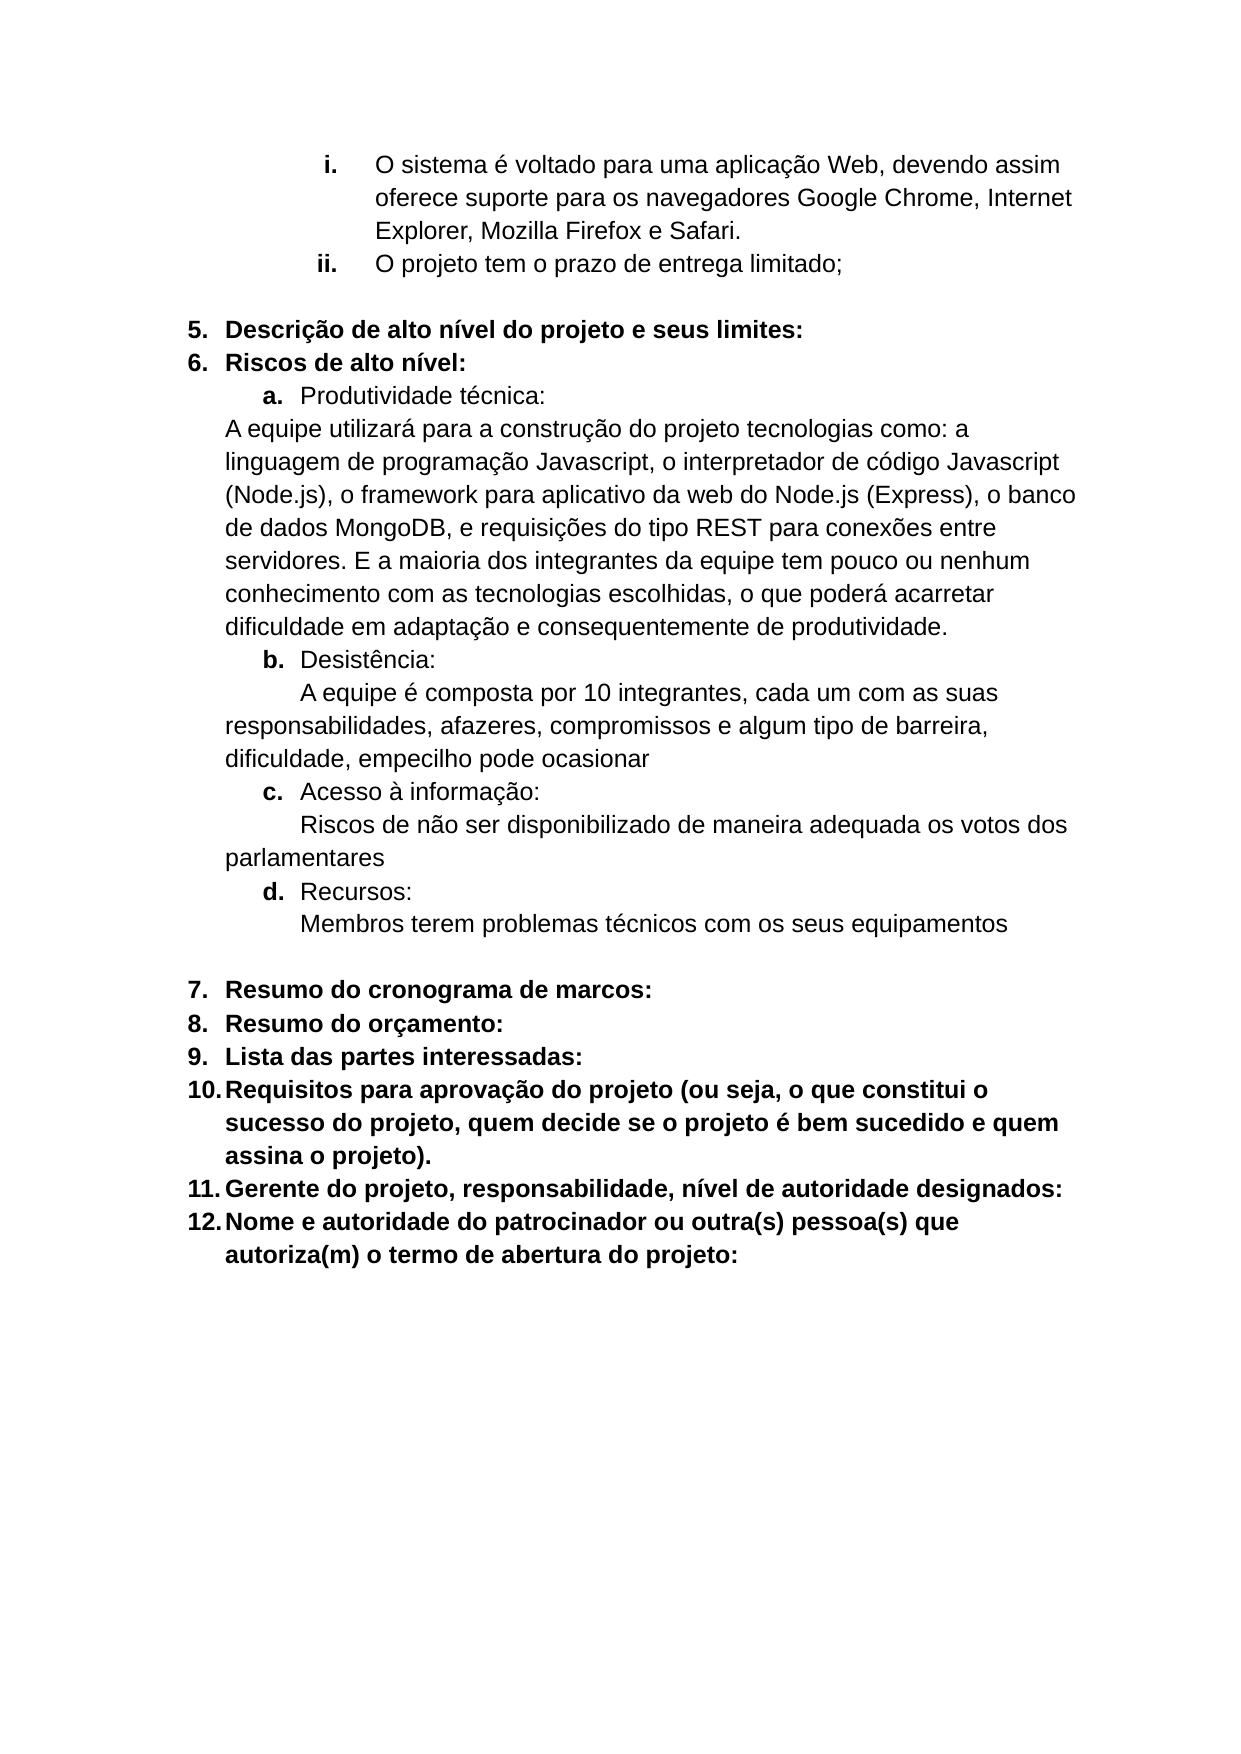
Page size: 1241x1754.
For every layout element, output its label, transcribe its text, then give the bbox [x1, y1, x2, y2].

list Recursos: [262, 876, 1090, 905]
list Desistência: [262, 645, 1090, 674]
list Resumo do cronograma de marcos: [187, 976, 1090, 1004]
list O sistema é voltado para uma aplicação Web, devendo assim oferece suporte para os navegadores Google Chrome, Internet Explorer, Mozilla Firefox e Safari. [337, 150, 1090, 245]
list Acesso à informação: [262, 777, 1090, 806]
list Descrição de alto nível do projeto e seus limites: [187, 315, 1090, 344]
text Riscos de não ser disponibilizado de maneira adequada os votos dos parlamentares [225, 810, 1090, 872]
list Nome e autoridade do patrocinador ou outra(s) pessoa(s) que autoriza(m) o termo de abertura do projeto: [187, 1207, 1090, 1268]
list Lista das partes interessadas: [187, 1042, 1090, 1070]
list Requisitos para aprovação do projeto (ou seja, o que constitui o sucesso do projeto, quem decide se o projeto é bem sucedido e quem assina o projeto). [187, 1074, 1090, 1169]
text A equipe é composta por 10 integrantes, cada um com as suas responsabilidades, afazeres, compromissos e algum tipo de barreira, dificuldade, empecilho pode ocasionar [225, 678, 1090, 773]
list Resumo do orçamento: [187, 1008, 1090, 1037]
list Riscos de alto nível: [187, 348, 1090, 377]
list Produtividade técnica: [262, 381, 1090, 410]
list O projeto tem o prazo de entrega limitado; [337, 249, 1090, 278]
text A equipe utilizará para a construção do projeto tecnologias como: a linguagem de programação Javascript, o interpretador de código Javascript (Node.js), o framework para aplicativo da web do Node.js (Express), o banco de dados MongoDB, e requisições do tipo REST para conexões entre servidores. E a maioria dos integrantes da equipe tem pouco ou nenhum conhecimento com as tecnologias escolhidas, o que poderá acarretar dificuldade em adaptação e consequentemente de produtividade. [225, 414, 1090, 641]
text Membros terem problemas técnicos com os seus equipamentos [225, 909, 1090, 938]
list Gerente do projeto, responsabilidade, nível de autoridade designados: [187, 1174, 1090, 1202]
